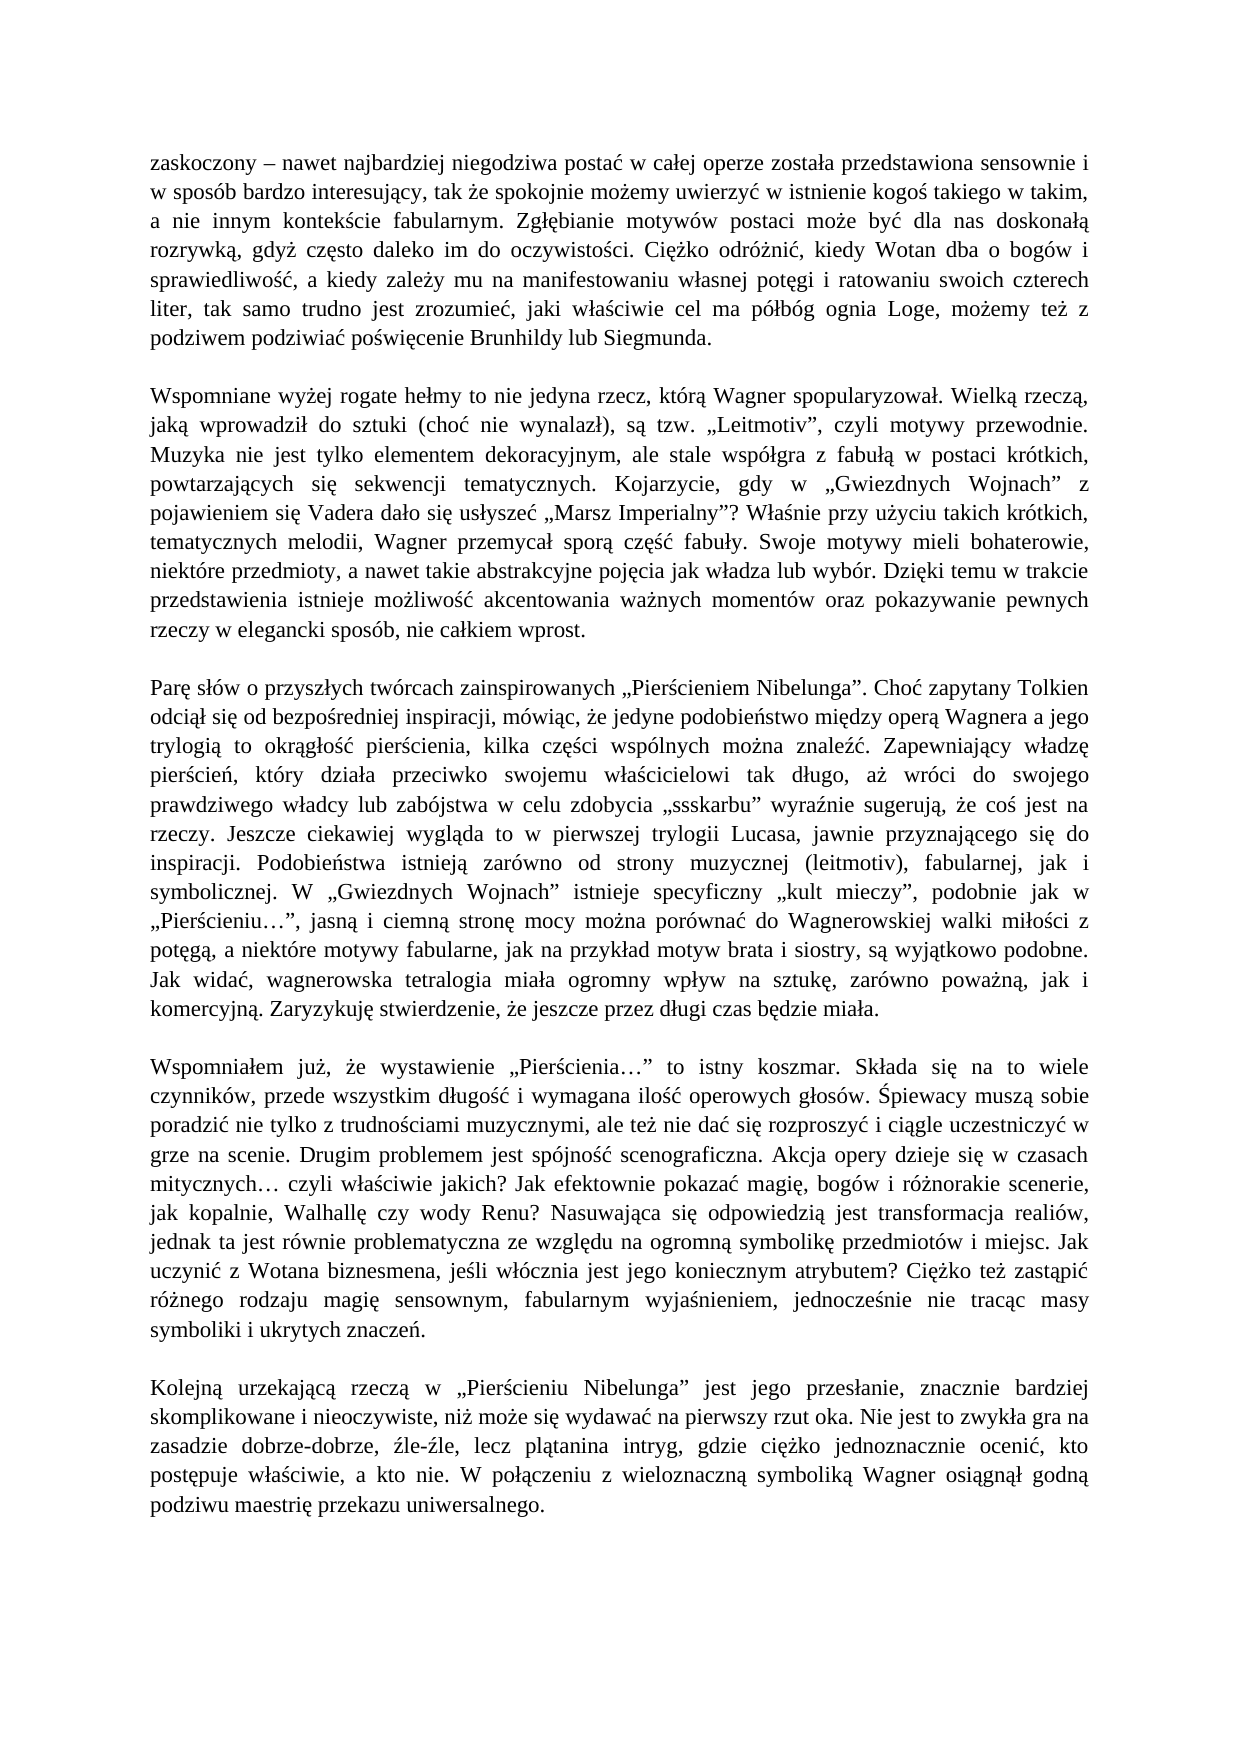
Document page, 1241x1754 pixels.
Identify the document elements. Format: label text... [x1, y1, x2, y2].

text Wspomniane wyżej rogate hełmy to nie jedyna rzecz, którą Wagner spopularyzował. Wielką rzeczą, jaką wprowadził do sztuki (choć nie wynalazł), są tzw. „Leitmotiv”, czyli motywy przewodnie. Muzyka nie jest tylko elementem dekoracyjnym, ale stale współgra z fabułą w postaci krótkich, powtarzających się sekwencji tematycznych. Kojarzycie, gdy w „Gwiezdnych Wojnach” z pojawieniem się Vadera dało się usłyszeć „Marsz Imperialny”? Właśnie przy użyciu takich krótkich, tematycznych melodii, Wagner przemycał sporą część fabuły. Swoje motywy mieli bohaterowie, niektóre przedmioty, a nawet takie abstrakcyjne pojęcia jak władza lub wybór. Dzięki temu w trakcie przedstawienia istnieje możliwość akcentowania ważnych momentów oraz pokazywanie pewnych rzeczy w elegancki sposób, nie całkiem wprost. [150, 383, 1091, 642]
text Kolejną urzekającą rzeczą w „Pierścieniu Nibelunga” jest jego przesłanie, znacznie bardziej skomplikowane i nieoczywiste, niż może się wydawać na pierwszy rzut oka. Nie jest to zwykła gra na zasadzie dobrze-dobrze, źle-źle, lecz plątanina intryg, gdzie ciężko jednoznacznie ocenić, kto postępuje właściwie, a kto nie. W połączeniu z wieloznaczną symboliką Wagner osiągnął godną podziwu maestrię przekazu uniwersalnego. [150, 1375, 1091, 1517]
text Parę słów o przyszłych twórcach zainspirowanych „Pierścieniem Nibelunga”. Choć zapytany Tolkien odciął się od bezpośredniej inspiracji, mówiąc, że jedyne podobieństwo między operą Wagnera a jego trylogią to okrągłość pierścienia, kilka części wspólnych można znaleźć. Zapewniający władzę pierścień, który działa przeciwko swojemu właścicielowi tak długo, aż wróci do swojego prawdziwego władcy lub zabójstwa w celu zdobycia „ssskarbu” wyraźnie sugerują, że coś jest na rzeczy. Jeszcze ciekawiej wygląda to w pierwszej trylogii Lucasa, jawnie przyznającego się do inspiracji. Podobieństwa istnieją zarówno od strony muzycznej (leitmotiv), fabularnej, jak i symbolicznej. W „Gwiezdnych Wojnach” istnieje specyficzny „kult mieczy”, podobnie jak w „Pierścieniu…”, jasną i ciemną stronę mocy można porównać do Wagnerowskiej walki miłości z potęgą, a niektóre motywy fabularne, jak na przykład motyw brata i siostry, są wyjątkowo podobne. Jak widać, wagnerowska tetralogia miała ogromny wpływ na sztukę, zarówno poważną, jak i komercyjną. Zaryzykuję stwierdzenie, że jeszcze przez długi czas będzie miała. [150, 675, 1091, 1021]
text zaskoczony – nawet najbardziej niegodziwa postać w całej operze została przedstawiona sensownie i w sposób bardzo interesujący, tak że spokojnie możemy uwierzyć w istnienie kogoś takiego w takim, a nie innym kontekście fabularnym. Zgłębianie motywów postaci może być dla nas doskonałą rozrywką, gdyż często daleko im do oczywistości. Ciężko odróżnić, kiedy Wotan dba o bogów i sprawiedliwość, a kiedy zależy mu na manifestowaniu własnej potęgi i ratowaniu swoich czterech liter, tak samo trudno jest zrozumieć, jaki właściwie cel ma półbóg ognia Loge, możemy też z podziwem podziwiać poświęcenie Brunhildy lub Siegmunda. [150, 150, 1091, 350]
text Wspomniałem już, że wystawienie „Pierścienia…” to istny koszmar. Składa się na to wiele czynników, przede wszystkim długość i wymagana ilość operowych głosów. Śpiewacy muszą sobie poradzić nie tylko z trudnościami muzycznymi, ale też nie dać się rozproszyć i ciągle uczestniczyć w grze na scenie. Drugim problemem jest spójność scenograficzna. Akcja opery dzieje się w czasach mitycznych… czyli właściwie jakich? Jak efektownie pokazać magię, bogów i różnorakie scenerie, jak kopalnie, Walhallę czy wody Renu? Nasuwająca się odpowiedzią jest transformacja realiów, jednak ta jest równie problematyczna ze względu na ogromną symbolikę przedmiotów i miejsc. Jak uczynić z Wotana biznesmena, jeśli włócznia jest jego koniecznym atrybutem? Ciężko też zastąpić różnego rodzaju magię sensownym, fabularnym wyjaśnieniem, jednocześnie nie tracąc masy symboliki i ukrytych znaczeń. [150, 1054, 1091, 1342]
